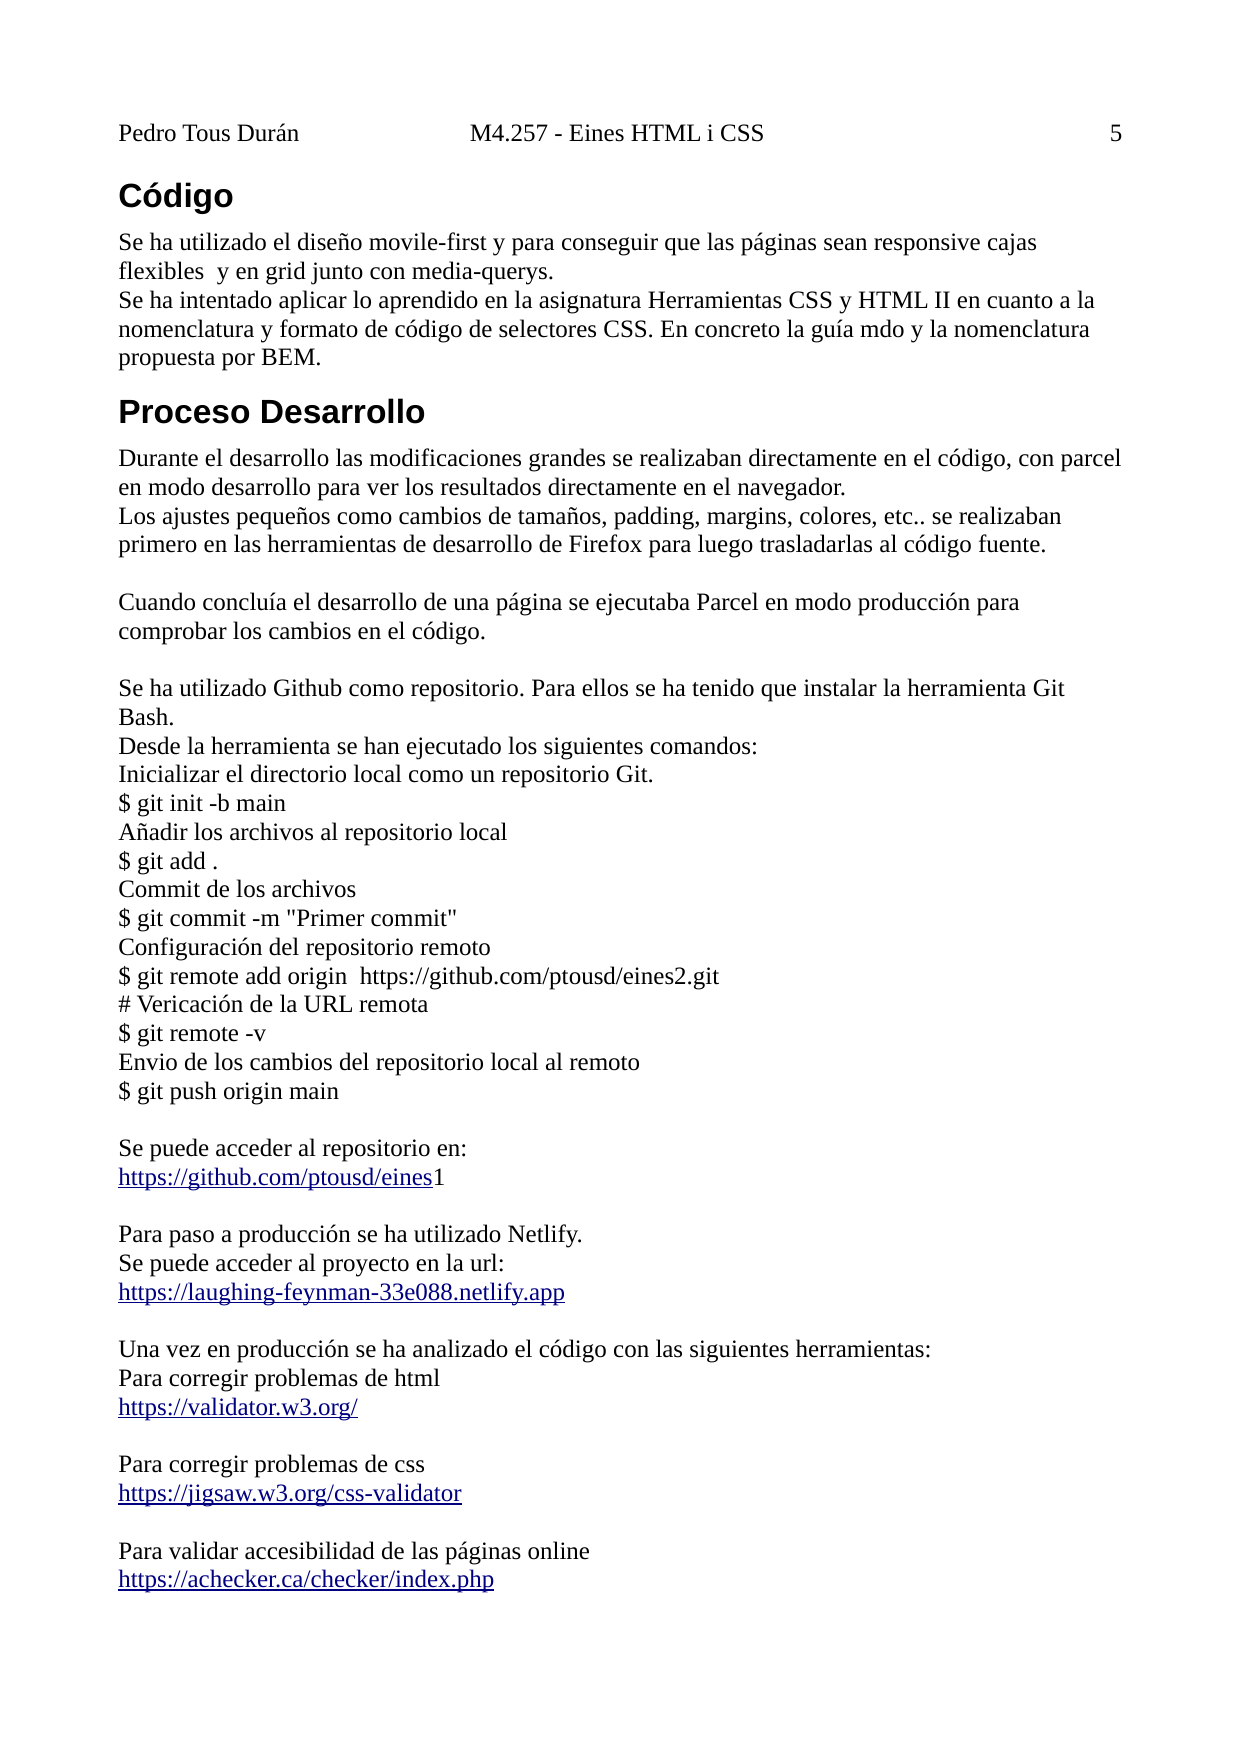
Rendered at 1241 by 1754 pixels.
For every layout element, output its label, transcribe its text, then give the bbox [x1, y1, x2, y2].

text Para validar accesibilidad de las páginas online [118, 1536, 1122, 1564]
text Configuración del repositorio remoto [118, 932, 1122, 961]
text Se ha utilizado Github como repositorio. Para ellos se ha tenido que instalar la herramienta Git Bash. [118, 673, 1122, 731]
subtitle Código [118, 176, 1122, 215]
text $ git add . [118, 846, 1122, 874]
text Desde la herramienta se han ejecutado los siguientes comandos: [118, 731, 1122, 759]
text Para corregir problemas de css [118, 1449, 1122, 1478]
text Se ha intentado aplicar lo aprendido en la asignatura Herramientas CSS y HTML II en cuanto a la nomenclatura y formato de código de selectores CSS. En concreto la guía mdo y la nomenclatura propuesta por BEM. [118, 285, 1122, 371]
text Para corregir problemas de html [118, 1363, 1122, 1392]
text Cuando concluía el desarrollo de una página se ejecutaba Parcel en modo producción para comprobar los cambios en el código. [118, 587, 1122, 644]
text https://github.com/ptousd/eines1 [118, 1162, 1122, 1191]
text https://laughing-feynman-33e088.netlify.app [118, 1277, 1122, 1306]
text Envio de los cambios del repositorio local al remoto [118, 1047, 1122, 1076]
text Se ha utilizado el diseño movile-first y para conseguir que las páginas sean responsive cajas flexibles y en grid junto con media-querys. [118, 227, 1122, 285]
text Añadir los archivos al repositorio local [118, 817, 1122, 846]
text https://achecker.ca/checker/index.php [118, 1564, 1122, 1593]
text $ git remote add origin https://github.com/ptousd/eines2.git [118, 961, 1122, 989]
text Se puede acceder al repositorio en: [118, 1133, 1122, 1162]
text $ git remote -v [118, 1018, 1122, 1047]
text Commit de los archivos [118, 874, 1122, 903]
text $ git push origin main [118, 1076, 1122, 1104]
text https://jigsaw.w3.org/css-validator [118, 1478, 1122, 1507]
text https://validator.w3.org/ [118, 1392, 1122, 1421]
subtitle Proceso Desarrollo [118, 392, 1122, 431]
text Los ajustes pequeños como cambios de tamaños, padding, margins, colores, etc.. se realizaban primero en las herramientas de desarrollo de Firefox para luego trasladarlas al código fuente. [118, 501, 1122, 558]
text Se puede acceder al proyecto en la url: [118, 1248, 1122, 1277]
text Una vez en producción se ha analizado el código con las siguientes herramientas: [118, 1334, 1122, 1363]
text # Vericación de la URL remota [118, 989, 1122, 1018]
text Para paso a producción se ha utilizado Netlify. [118, 1219, 1122, 1248]
text $ git commit -m "Primer commit" [118, 903, 1122, 932]
text $ git init -b main [118, 788, 1122, 817]
text Durante el desarrollo las modificaciones grandes se realizaban directamente en el código, con parcel en modo desarrollo para ver los resultados directamente en el navegador. [118, 443, 1122, 501]
text Inicializar el directorio local como un repositorio Git. [118, 759, 1122, 788]
